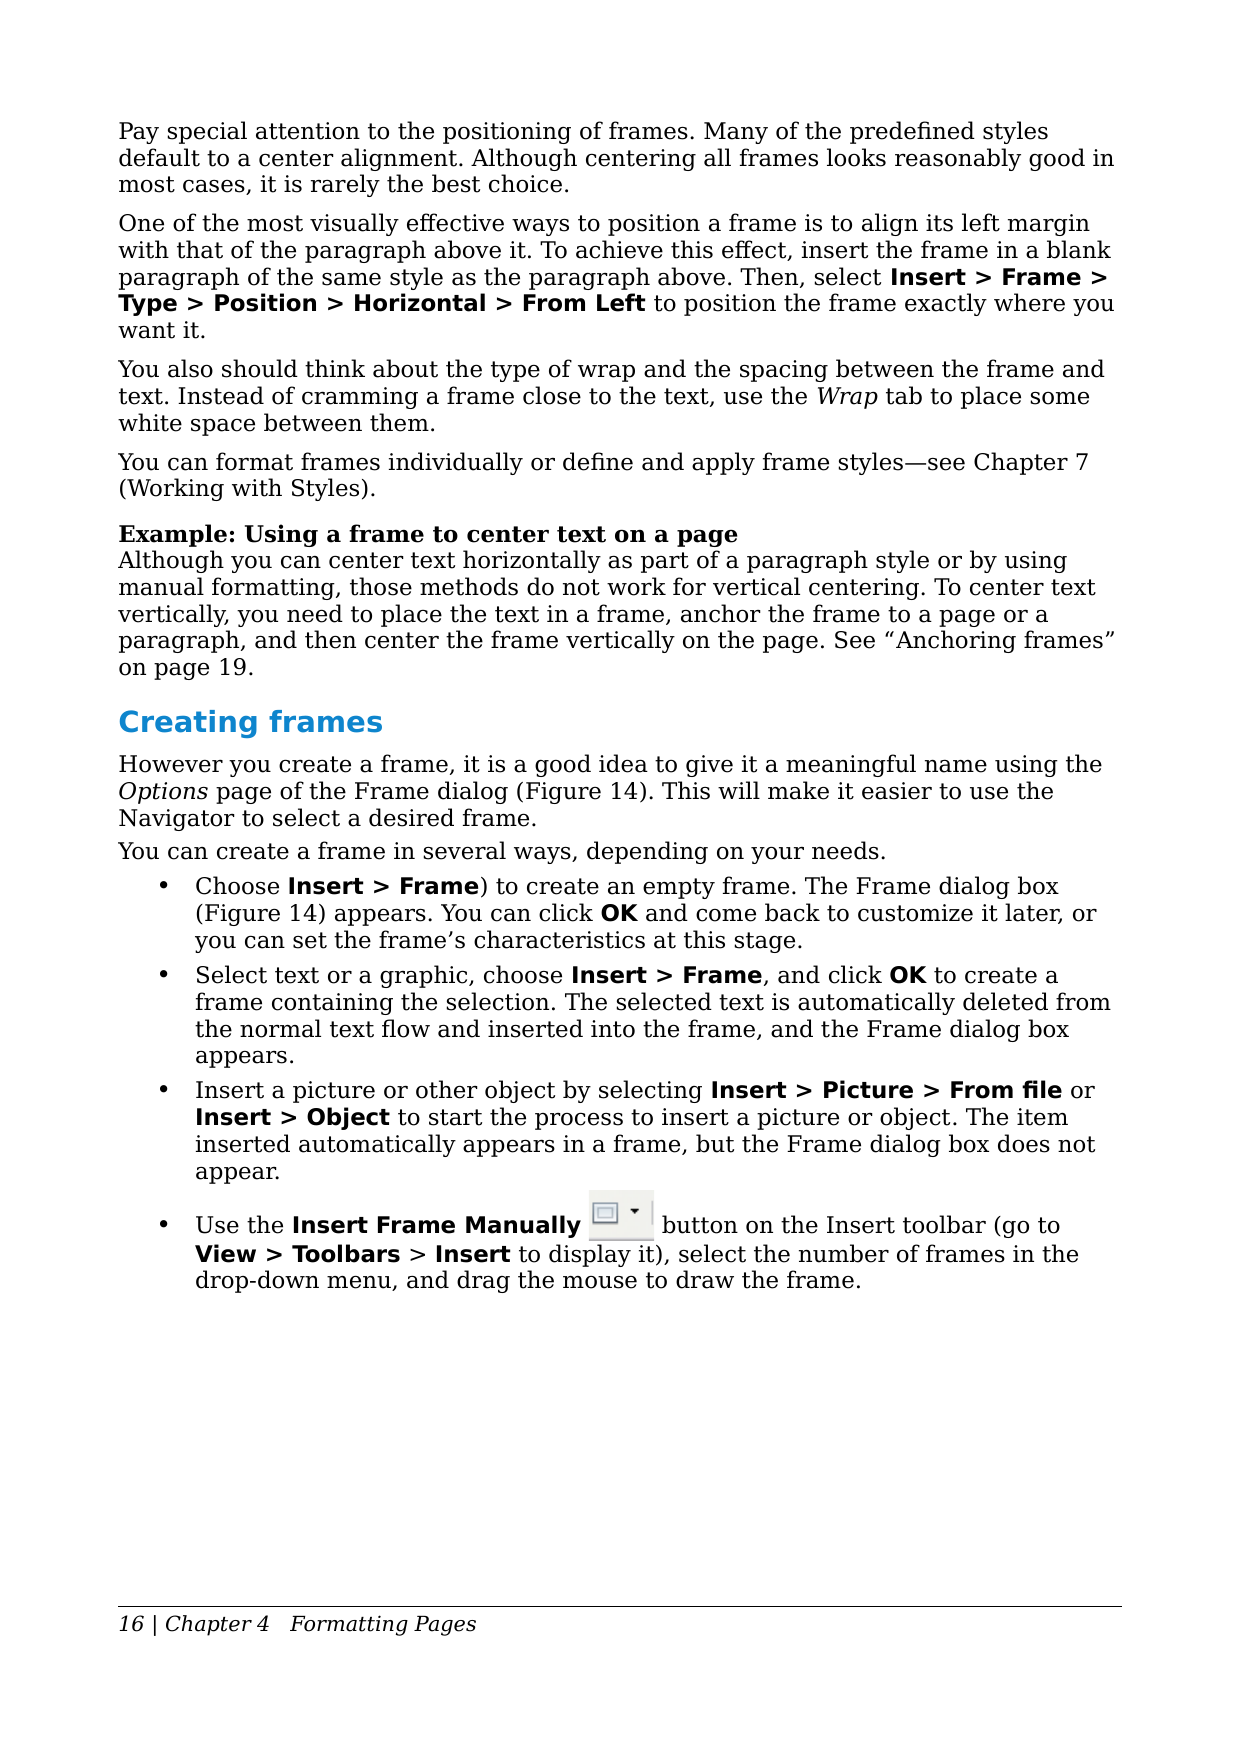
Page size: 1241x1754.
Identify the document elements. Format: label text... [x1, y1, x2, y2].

picture [588, 1190, 655, 1241]
list You can create a frame in several ways, depending on your needs. [118, 838, 1122, 865]
text You can format frames individually or define and apply frame styles—see Chapter 7 (Working with Styles). [118, 449, 1122, 502]
text Pay special attention to the positioning of frames. Many of the predefined styles default to a center alignment. Although centering all frames looks reasonably good in most cases, it is rarely the best choice. [118, 118, 1122, 198]
list Select text or a graphic, choose Insert > Frame, and click OK to create a frame containing the selection. The selected text is automatically deleted from the normal text flow and inserted into the frame, and the Frame dialog box appears. [156, 960, 1122, 1069]
text Although you can center text horizontally as part of a paragraph style or by using manual formatting, those methods do not work for vertical centering. To center text vertically, you need to place the text in a frame, anchor the frame to a page or a paragraph, and then center the frame vertically on the page. See “Anchoring frames” on page 19. [118, 548, 1122, 681]
list Choose Insert > Frame) to create an empty frame. The Frame dialog box (Figure 14) appears. You can click OK and come back to customize it later, or you can set the frame’s characteristics at this stage. [156, 871, 1122, 954]
text You also should think about the type of wrap and the spacing between the frame and text. Instead of cramming a frame close to the text, use the Wrap tab to place some white space between them. [118, 356, 1122, 436]
list Use the Insert Frame Manually button on the Insert toolbar (go to View > Toolbars > Insert to display it), select the number of frames in the drop-down menu, and drag the mouse to draw the frame. [156, 1191, 1122, 1294]
list However you create a frame, it is a good idea to give it a meaningful name using the Options page of the Frame dialog (Figure 14). This will make it easier to use the Navigator to select a desired frame. [118, 752, 1122, 832]
text One of the most visually effective ways to position a frame is to align its left margin with that of the paragraph above it. To achieve this effect, insert the frame in a blank paragraph of the same style as the paragraph above. Then, select Insert > Frame > Type > Position > Horizontal > From Left to position the frame exactly where you want it. [118, 211, 1122, 344]
subtitle Creating frames [118, 705, 1122, 739]
list Insert a picture or other object by selecting Insert > Picture > From file or Insert > Object to start the process to insert a picture or object. The item inserted automatically appears in a frame, but the Frame dialog box does not appear. [156, 1075, 1122, 1184]
text Example: Using a frame to center text on a page [118, 521, 1122, 548]
